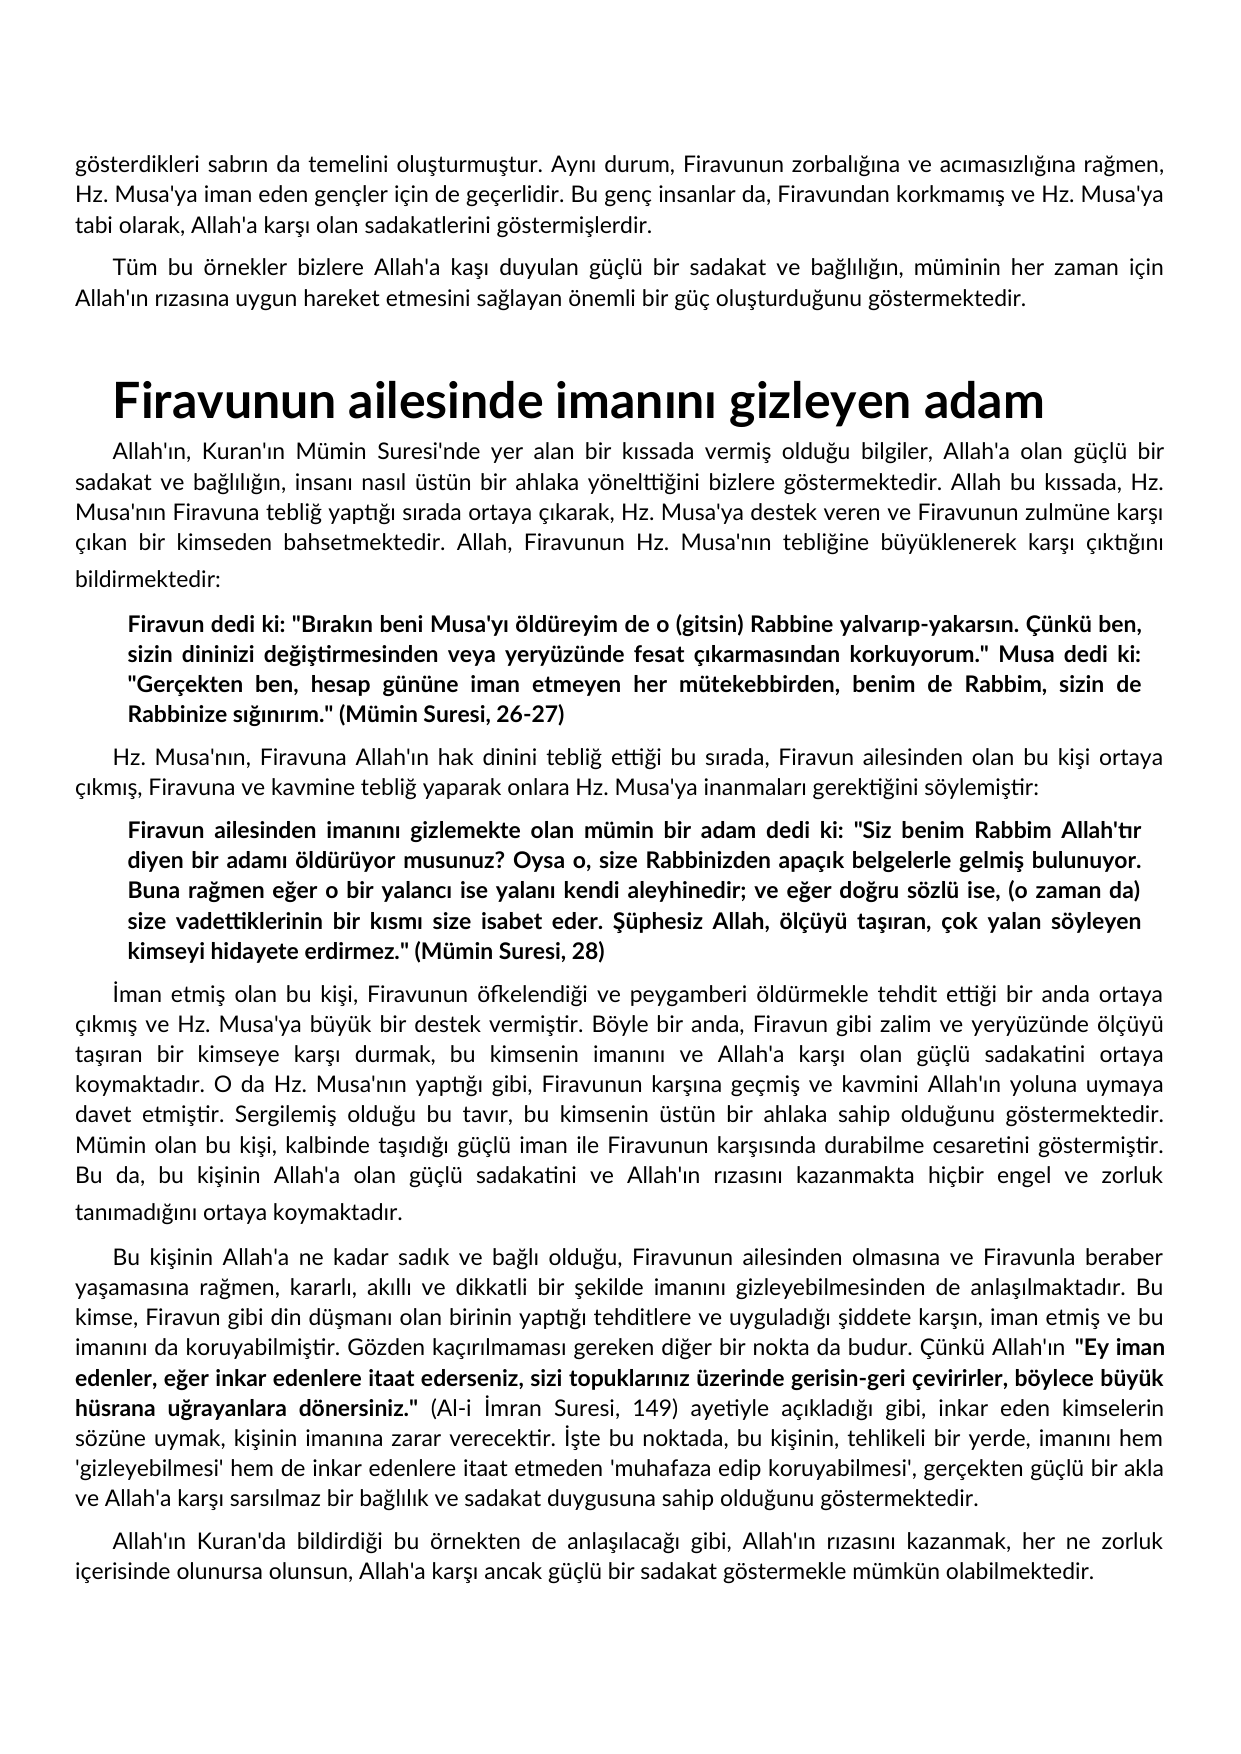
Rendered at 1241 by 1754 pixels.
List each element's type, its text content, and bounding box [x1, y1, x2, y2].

text Firavun dedi ki: "Bırakın beni Musa'yı öldüreyim de o (gitsin) Rabbine yalvarıp-yakarsın. Çünkü ben, sizin dininizi değiştirmesinden veya yeryüzünde fesat çıkarmasından korkuyorum." Musa dedi ki: "Gerçekten ben, hesap gününe iman etmeyen her mütekebbirden, benim de Rabbim, sizin de Rabbinize sığınırım." (Mümin Suresi, 26-27) [127, 609, 1143, 728]
text Allah'ın, Kuran'ın Mümin Suresi'nde yer alan bir kıssada vermiş olduğu bilgiler, Allah'a olan güçlü bir sadakat ve bağlılığın, insanı nasıl üstün bir ahlaka yönelttiğini bizlere göstermektedir. Allah bu kıssada, Hz. Musa'nın Firavuna tebliğ yaptığı sırada ortaya çıkarak, Hz. Musa'ya destek veren ve Firavunun zulmüne karşı çıkan bir kimseden bahsetmektedir. Allah, Firavunun Hz. Musa'nın tebliğine büyüklenerek karşı çıktığını bildirmektedir: [75, 437, 1165, 594]
text Hz. Musa'nın, Firavuna Allah'ın hak dinini tebliğ ettiği bu sırada, Firavun ailesinden olan bu kişi ortaya çıkmış, Firavuna ve kavmine tebliğ yaparak onlara Hz. Musa'ya inanmaları gerektiğini söylemiştir: [75, 743, 1165, 801]
subtitle Firavunun ailesinde imanını gizleyen adam [112, 369, 1165, 429]
text İman etmiş olan bu kişi, Firavunun öfkelendiği ve peygamberi öldürmekle tehdit ettiği bir anda ortaya çıkmış ve Hz. Musa'ya büyük bir destek vermiştir. Böyle bir anda, Firavun gibi zalim ve yeryüzünde ölçüyü taşıran bir kimseye karşı durmak, bu kimsenin imanını ve Allah'a karşı olan güçlü sadakatini ortaya koymaktadır. O da Hz. Musa'nın yaptığı gibi, Firavunun karşına geçmiş ve kavmini Allah'ın yoluna uymaya davet etmiştir. Sergilemiş olduğu bu tavır, bu kimsenin üstün bir ahlaka sahip olduğunu göstermektedir. Mümin olan bu kişi, kalbinde taşıdığı güçlü iman ile Firavunun karşısında durabilme cesaretini göstermiştir. Bu da, bu kişinin Allah'a olan güçlü sadakatini ve Allah'ın rızasını kazanmakta hiçbir engel ve zorluk tanımadığını ortaya koymaktadır. [75, 979, 1165, 1227]
text Tüm bu örnekler bizlere Allah'a kaşı duyulan güçlü bir sadakat ve bağlılığın, müminin her zaman için Allah'ın rızasına uygun hareket etmesini sağlayan önemli bir güç oluşturduğunu göstermektedir. [75, 253, 1165, 311]
text gösterdikleri sabrın da temelini oluşturmuştur. Aynı durum, Firavunun zorbalığına ve acımasızlığına rağmen, Hz. Musa'ya iman eden gençler için de geçerlidir. Bu genç insanlar da, Firavundan korkmamış ve Hz. Musa'ya tabi olarak, Allah'a karşı olan sadakatlerini göstermişlerdir. [75, 150, 1165, 238]
text Firavun ailesinden imanını gizlemekte olan mümin bir adam dedi ki: "Siz benim Rabbim Allah'tır diyen bir adamı öldürüyor musunuz? Oysa o, size Rabbinizden apaçık belgelerle gelmiş bulunuyor. Buna rağmen eğer o bir yalancı ise yalanı kendi aleyhinedir; ve eğer doğru sözlü ise, (o zaman da) size vadettiklerinin bir kısmı size isabet eder. Şüphesiz Allah, ölçüyü taşıran, çok yalan söyleyen kimseyi hidayete erdirmez." (Mümin Suresi, 28) [127, 816, 1143, 964]
text Bu kişinin Allah'a ne kadar sadık ve bağlı olduğu, Firavunun ailesinden olmasına ve Firavunla beraber yaşamasına rağmen, kararlı, akıllı ve dikkatli bir şekilde imanını gizleyebilmesinden de anlaşılmaktadır. Bu kimse, Firavun gibi din düşmanı olan birinin yaptığı tehditlere ve uyguladığı şiddete karşın, iman etmiş ve bu imanını da koruyabilmiştir. Gözden kaçırılmaması gereken diğer bir nokta da budur. Çünkü Allah'ın "Ey iman edenler, eğer inkar edenlere itaat ederseniz, sizi topuklarınız üzerinde gerisin-geri çevirirler, böylece büyük hüsrana uğrayanlara dönersiniz." (Al-i İmran Suresi, 149) ayetiyle açıkladığı gibi, inkar eden kimselerin sözüne uymak, kişinin imanına zarar verecektir. İşte bu noktada, bu kişinin, tehlikeli bir yerde, imanını hem 'gizleyebilmesi' hem de inkar edenlere itaat etmeden 'muhafaza edip koruyabilmesi', gerçekten güçlü bir akla ve Allah'a karşı sarsılmaz bir bağlılık ve sadakat duygusuna sahip olduğunu göstermektedir. [75, 1242, 1165, 1512]
text Allah'ın Kuran'da bildirdiği bu örnekten de anlaşılacağı gibi, Allah'ın rızasını kazanmak, her ne zorluk içerisinde olunursa olunsun, Allah'a karşı ancak güçlü bir sadakat göstermekle mümkün olabilmektedir. [75, 1527, 1165, 1584]
